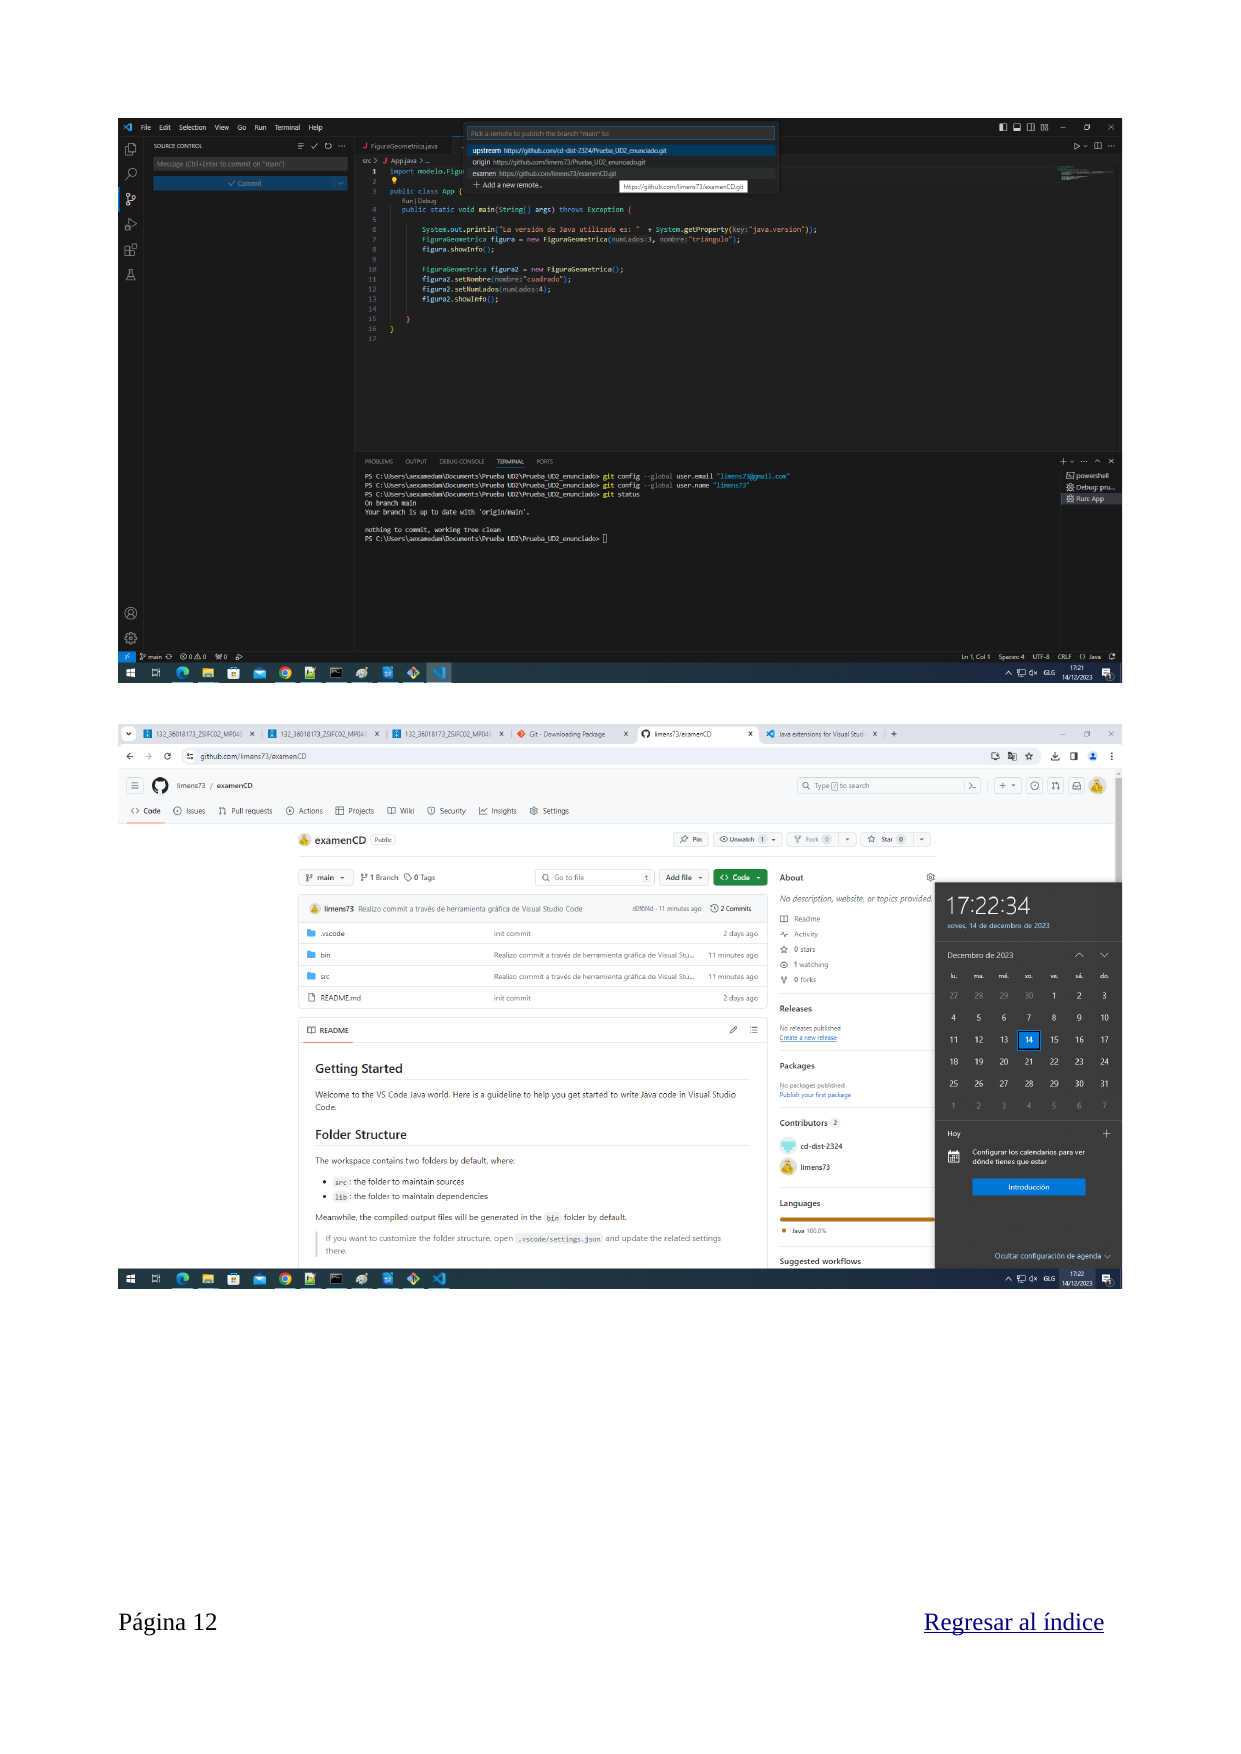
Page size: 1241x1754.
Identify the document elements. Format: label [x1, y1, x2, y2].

picture [118, 724, 1123, 1289]
picture [118, 118, 1123, 683]
